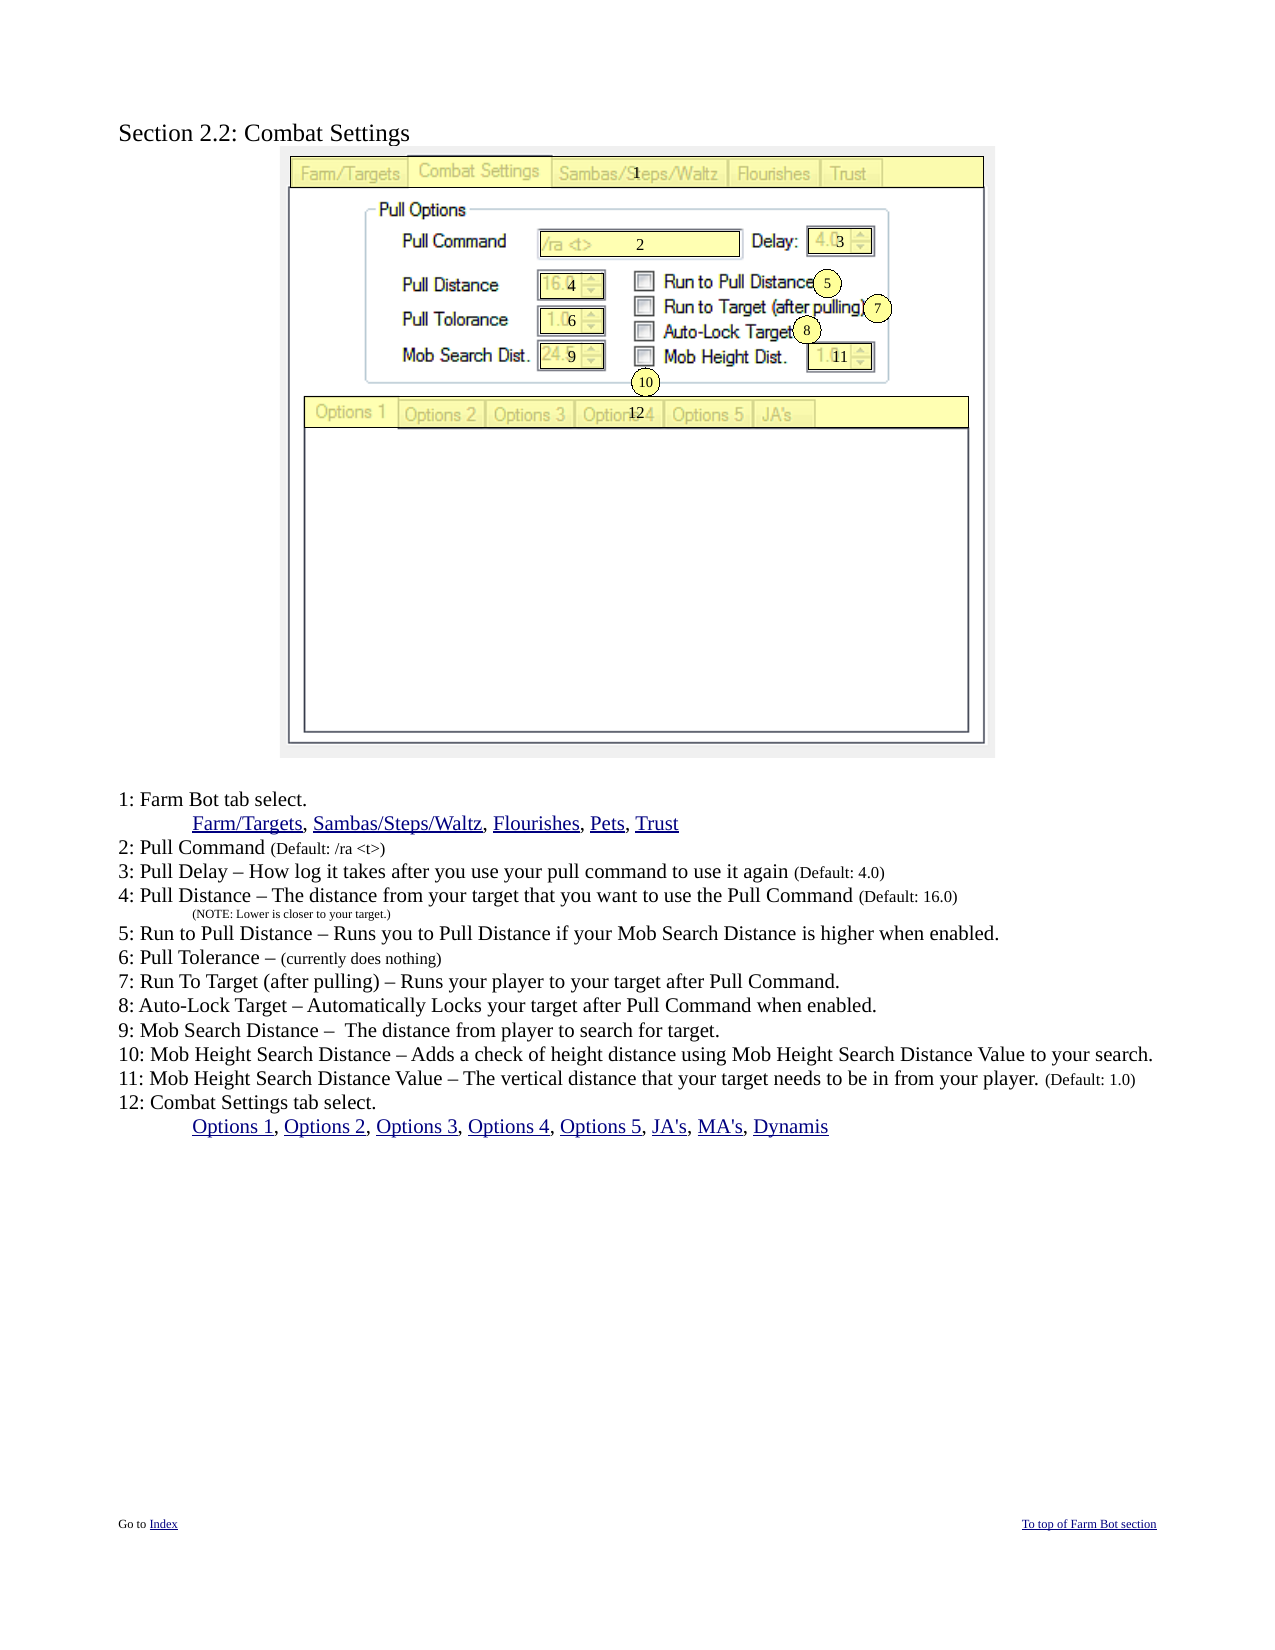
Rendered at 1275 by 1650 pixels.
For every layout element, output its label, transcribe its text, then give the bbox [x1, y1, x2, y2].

picture [279, 146, 996, 758]
text 10: Mob Height Search Distance – Adds a check of height distance using Mob Height Search Distance Value to your search. [118, 1042, 1157, 1066]
text 9: Mob Search Distance – The distance from player to search for target. [118, 1017, 1157, 1042]
text 1: Farm Bot tab select. [118, 787, 1157, 811]
text 12: Combat Settings tab select. [118, 1090, 1157, 1114]
text 3: Pull Delay – How log it takes after you use your pull command to use it again (Default: 4.0) [118, 859, 1157, 883]
text 2: Pull Command (Default: /ra <t>) [118, 835, 1157, 859]
text (NOTE: Lower is closer to your target.) [118, 907, 1157, 921]
text Options 1, Options 2, Options 3, Options 4, Options 5, JA's, MA's, Dynamis [118, 1114, 1157, 1138]
text 8: Auto-Lock Target – Automatically Locks your target after Pull Command when enabled. [118, 993, 1157, 1017]
text 11: Mob Height Search Distance Value – The vertical distance that your target needs to be in from your player. (Default: 1.0) [118, 1066, 1157, 1090]
text Section 2.2: Combat Settings [118, 118, 1157, 147]
text 7: Run To Target (after pulling) – Runs your player to your target after Pull Command. [118, 969, 1157, 993]
text 5: Run to Pull Distance – Runs you to Pull Distance if your Mob Search Distance is higher when enabled. [118, 921, 1157, 945]
text Go to Index To top of Farm Bot section [118, 1517, 1157, 1531]
text 6: Pull Tolerance – (currently does nothing) [118, 945, 1157, 969]
text 4: Pull Distance – The distance from your target that you want to use the Pull Command (Default: 16.0) [118, 883, 1157, 907]
text Farm/Targets, Sambas/Steps/Waltz, Flourishes, Pets, Trust [118, 811, 1157, 835]
